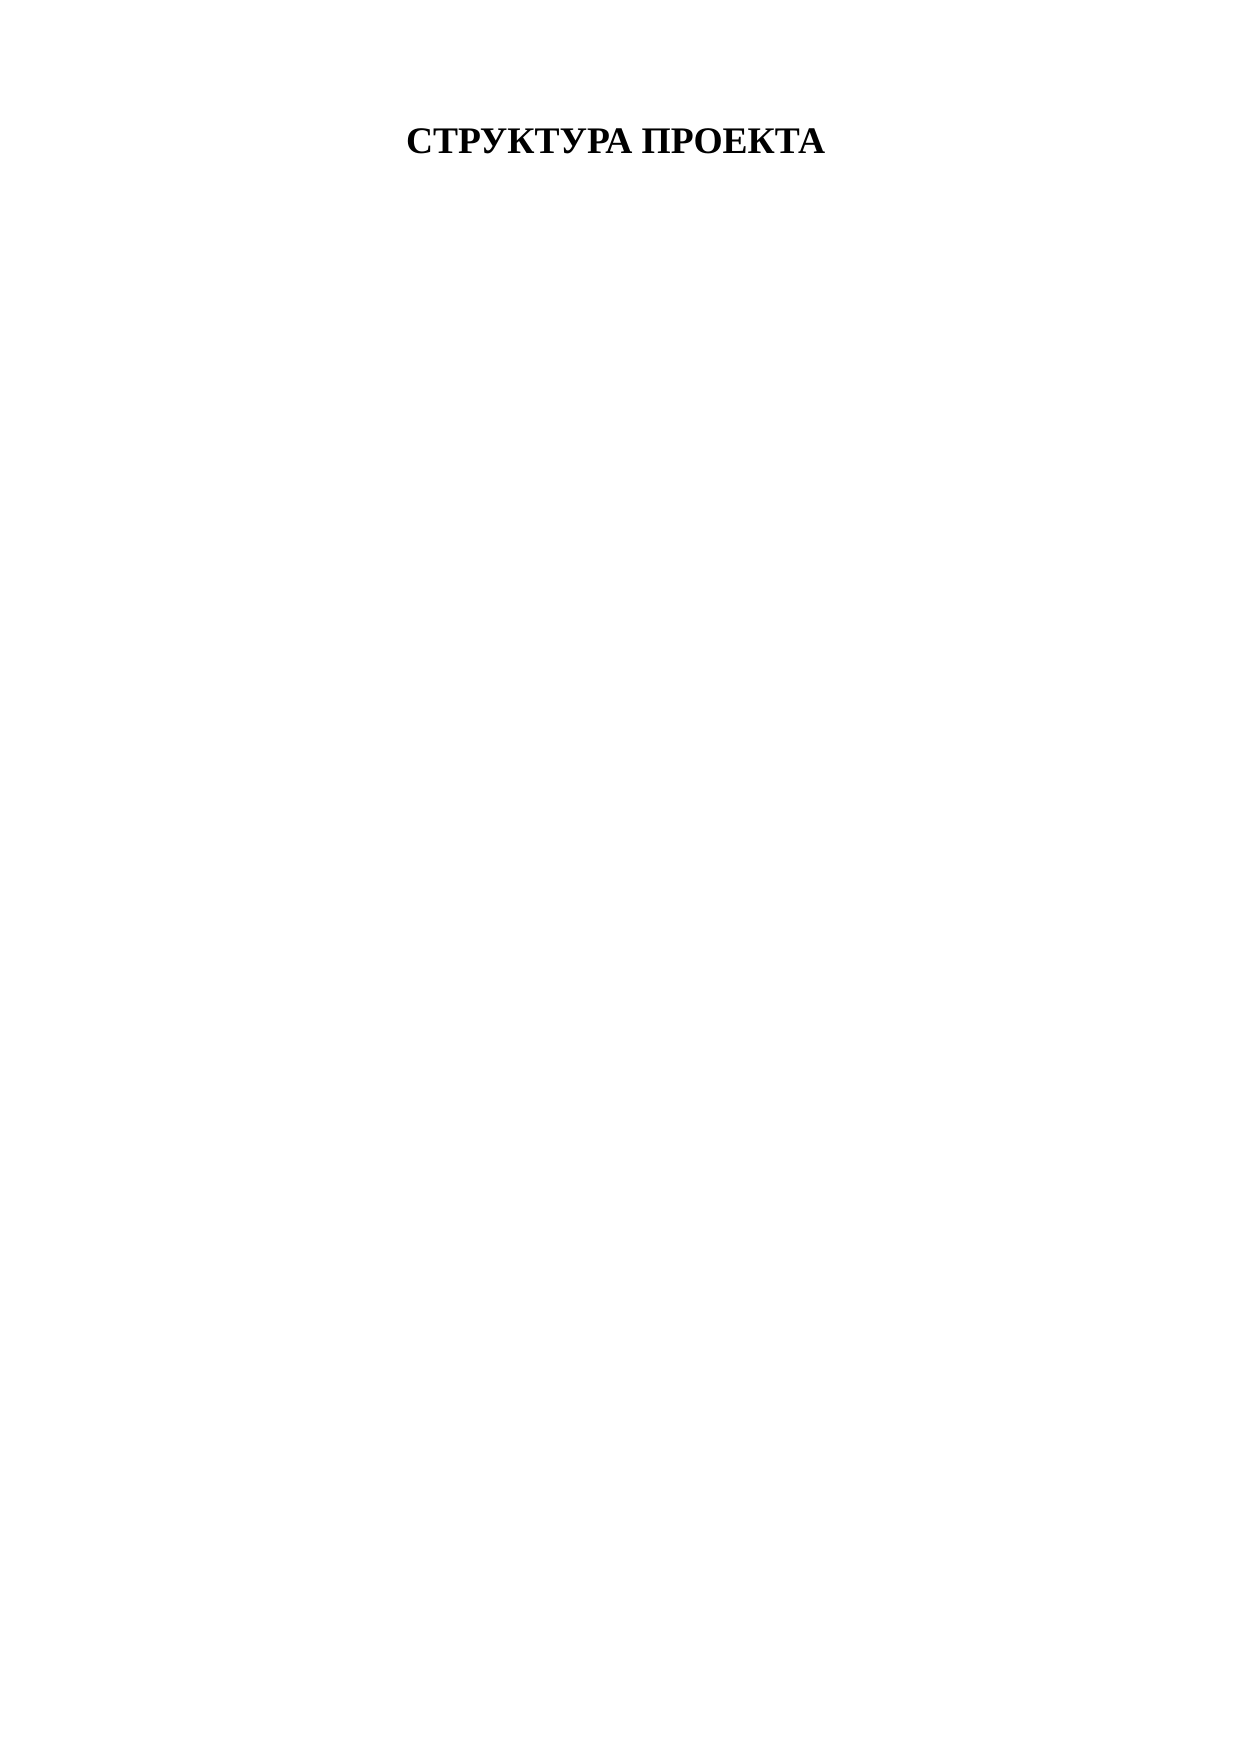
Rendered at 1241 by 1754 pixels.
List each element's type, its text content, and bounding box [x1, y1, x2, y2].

text СТРУКТУРА ПРОЕКТА [118, 118, 1122, 161]
